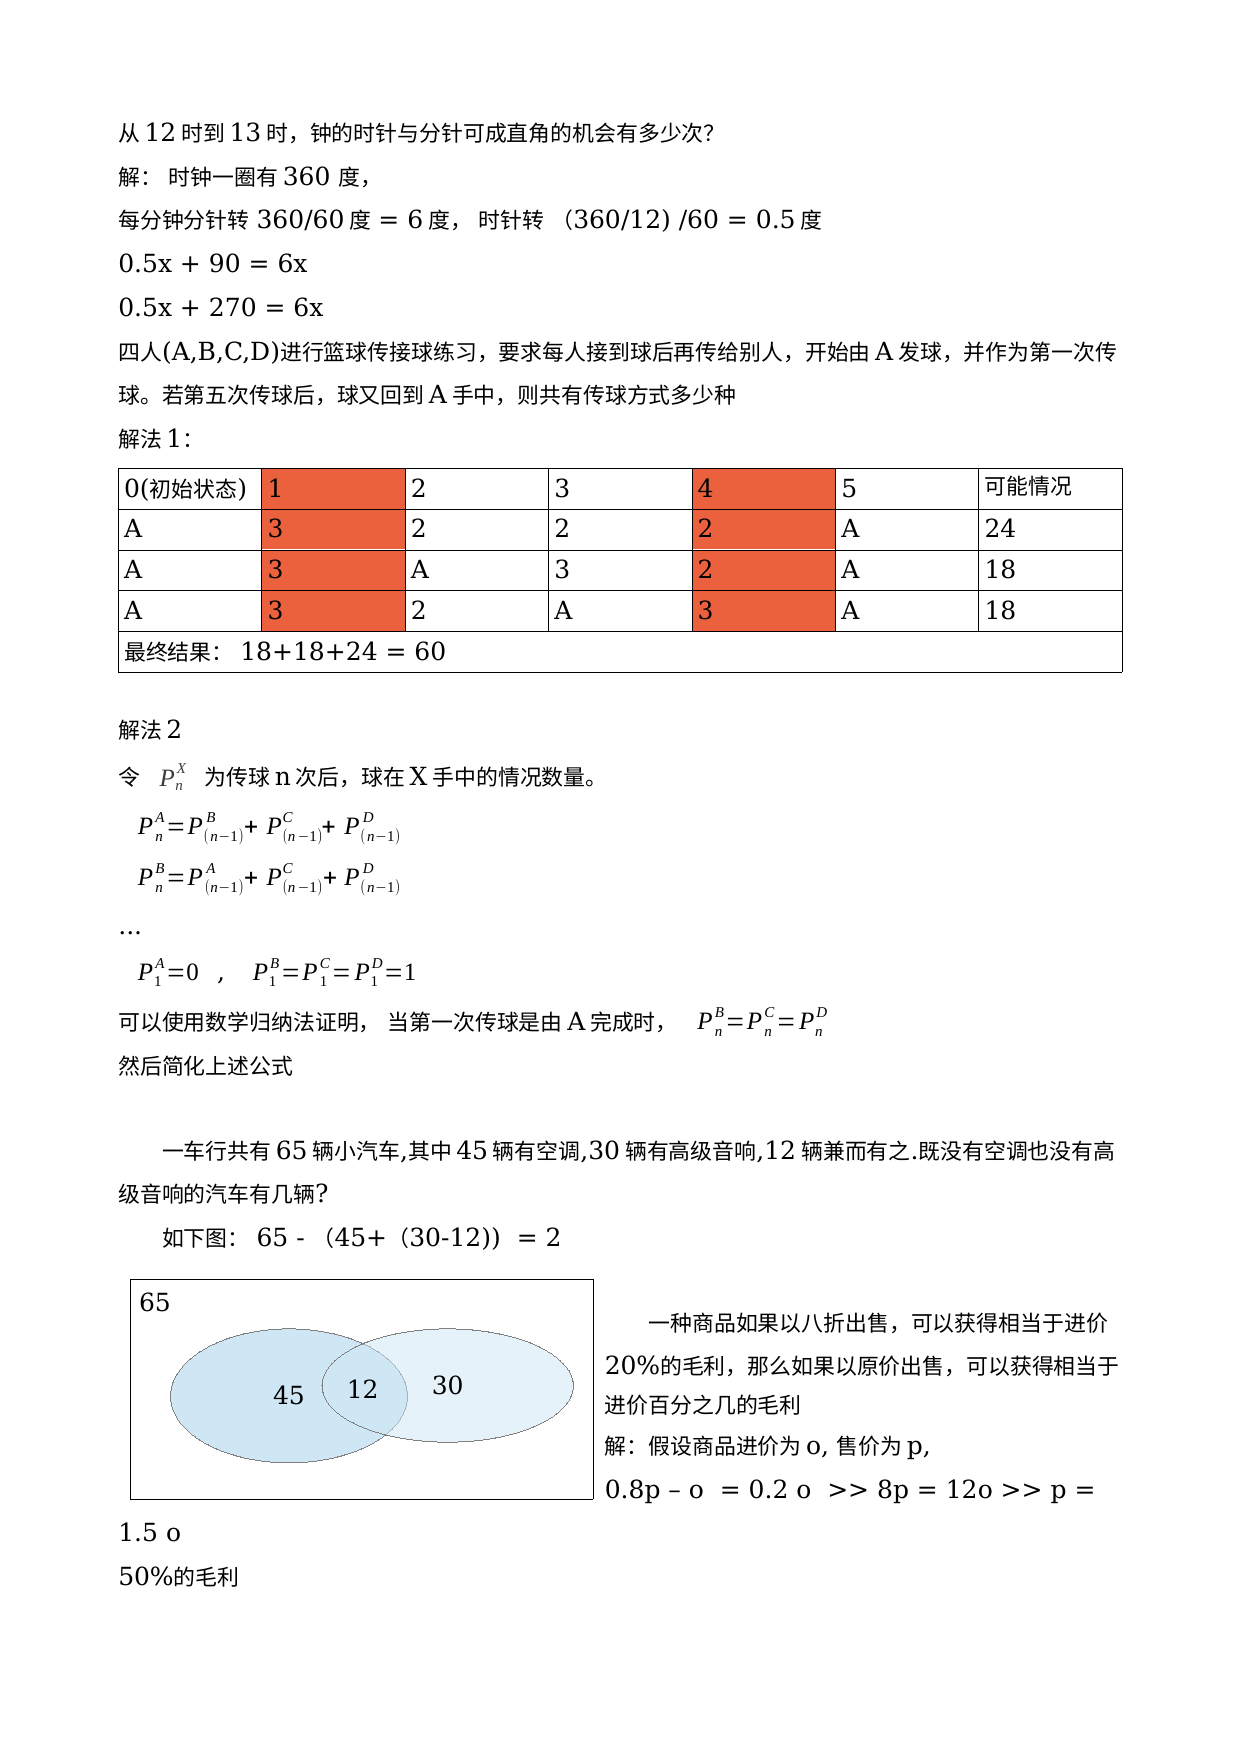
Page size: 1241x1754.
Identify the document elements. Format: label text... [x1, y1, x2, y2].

text 令为传球n次后，球在X手中的情况数量。 [118, 759, 1122, 794]
text 如下图： 65 - （45+（30-12)) = 2 [118, 1223, 1122, 1253]
table_cell 最终结果： 18+18+24 = 60 [119, 632, 1122, 672]
table_cell 3 [693, 591, 835, 631]
table_cell A [119, 551, 261, 590]
text 0.5x + 90 = 6x [118, 249, 1122, 278]
text 一种商品如果以八折出售，可以获得相当于进价20%的毛利，那么如果以原价出售，可以获得相当于进价百分之几的毛利 [594, 1311, 1122, 1418]
table_cell A [119, 510, 261, 549]
table_cell 18 [979, 591, 1122, 631]
text 解法1： [118, 424, 1122, 453]
text 解：假设商品进价为o, 售价为p, [594, 1431, 1122, 1460]
table_cell 3 [549, 551, 692, 590]
table_cell 2 [693, 551, 835, 590]
table_header 可能情况 [979, 469, 1122, 509]
table_header 4 [693, 469, 835, 509]
table_cell A [836, 510, 978, 549]
table_header 3 [549, 469, 692, 509]
table_cell 2 [549, 510, 692, 549]
text 可以使用数学归纳法证明， 当第一次传球是由A完成时， [118, 1004, 1122, 1039]
text 然后简化上述公式 [118, 1054, 1122, 1079]
table_cell A [119, 591, 261, 631]
text 从12时到13时，钟的时针与分针可成直角的机会有多少次？ [118, 118, 1122, 147]
text ... [118, 911, 1122, 940]
table_cell 2 [406, 510, 548, 549]
text 解法2 [118, 716, 1122, 745]
text [118, 1431, 130, 1460]
text 50%的毛利 [118, 1562, 1122, 1592]
text [118, 1311, 130, 1418]
text 解： 时钟一圈有360 度， [118, 162, 1122, 191]
table_cell A [836, 591, 978, 631]
table_cell A [406, 551, 548, 590]
table_cell A [836, 551, 978, 590]
text 65 [139, 1288, 584, 1317]
text 一车行共有65辆小汽车,其中45辆有空调,30辆有高级音响,12辆兼而有之.既没有空调也没有高级音响的汽车有几辆? [118, 1136, 1122, 1209]
table_cell 2 [406, 591, 548, 631]
text 每分钟分针转 360/60度 = 6度， 时针转 （360/12) /60 = 0.5度 [118, 206, 1122, 235]
table_cell 24 [979, 510, 1122, 549]
table_cell 2 [693, 510, 835, 549]
text 0.5x + 270 = 6x [118, 293, 1122, 322]
table_cell 3 [262, 591, 405, 631]
table_cell 3 [262, 510, 405, 549]
table_header 0(初始状态) [119, 469, 261, 509]
table_header 2 [406, 469, 548, 509]
text 四人(A,B,C,D)进行篮球传接球练习，要求每人接到球后再传给别人，开始由A发球，并作为第一次传球。若第五次传球后，球又回到A手中，则共有传球方式多少种 [118, 337, 1122, 410]
table_cell A [549, 591, 692, 631]
table_header 1 [262, 469, 405, 509]
text 0.8p – o = 0.2 o >> 8p = 12o >> p = 1.5 o [118, 1475, 1122, 1548]
table_cell 18 [979, 551, 1122, 590]
table_cell 3 [262, 551, 405, 590]
text , [118, 955, 1122, 990]
table_header 5 [836, 469, 978, 509]
